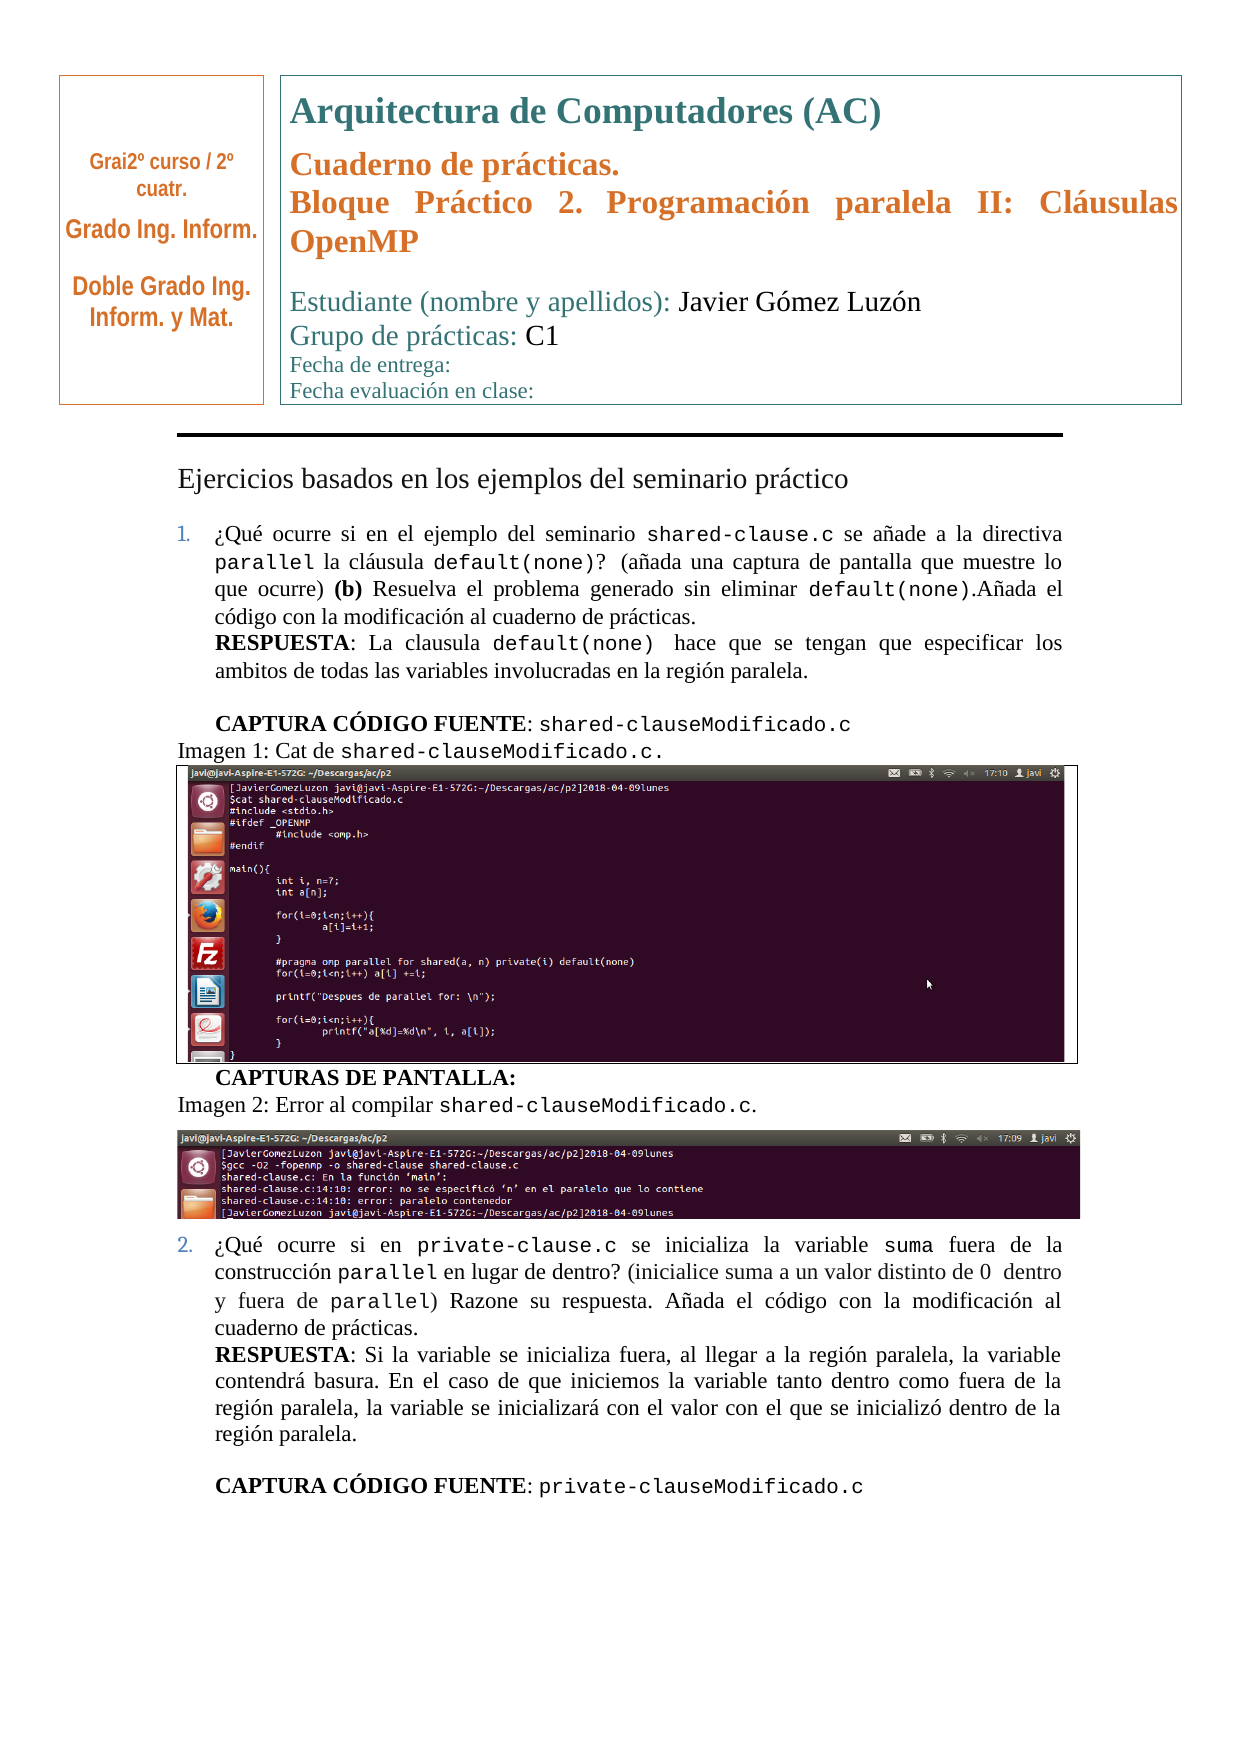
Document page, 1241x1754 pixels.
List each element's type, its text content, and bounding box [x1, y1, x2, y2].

text CAPTURA CÓDIGO FUENTE: private-clauseModificado.c [215, 1473, 1063, 1500]
table_header Arquitectura de Computadores (AC) Cuaderno de prácticas. Bloque Práctico 2. Programación paralela II: Cláusulas OpenMP Estudiante (nombre y apellidos): Javier Gómez Luzón Grupo de prácticas: C1 Fecha de entrega: Fecha evaluación en clase: [281, 76, 1181, 404]
text RESPUESTA: Si la variable se inicializa fuera, al llegar a la región paralela, la variable contendrá basura. En el caso de que iniciemos la variable tanto dentro como fuera de la región paralela, la variable se inicializará con el valor con el que se inicializó dentro de la región paralela. [215, 1341, 1063, 1446]
text CAPTURAS DE PANTALLA: [215, 1064, 1063, 1091]
list ¿Qué ocurre si en el ejemplo del seminario shared-clause.c se añade a la directiva parallel la cláusula default(none)? (añada una captura de pantalla que muestre lo que ocurre) (b) Resuelva el problema generado sin eliminar default(none).Añada el código con la modificación al cuaderno de prácticas. [177, 520, 1063, 629]
table_header [177, 766, 1077, 1063]
text CAPTURA CÓDIGO FUENTE: shared-clauseModificado.c [215, 709, 1063, 737]
text Imagen 1: Cat de shared-clauseModificado.c. [177, 737, 1063, 765]
table_header Grai2º curso / 2º cuatr. Grado Ing. Inform. Doble Grado Ing. Inform. y Mat. [60, 76, 263, 404]
table_header [264, 75, 280, 404]
list ¿Qué ocurre si en private-clause.c se inicializa la variable suma fuera de la construcción parallel en lugar de dentro? (inicialice suma a un valor distinto de 0 dentro y fuera de parallel) Razone su respuesta. Añada el código con la modificación al cuaderno de prácticas. [177, 1231, 1063, 1341]
text Imagen 2: Error al compilar shared-clauseModificado.c. [177, 1091, 1063, 1118]
text RESPUESTA: La clausula default(none) hace que se tengan que especificar los ambitos de todas las variables involucradas en la región paralela. [215, 629, 1063, 683]
subtitle Ejercicios basados en los ejemplos del seminario práctico [177, 462, 1063, 495]
